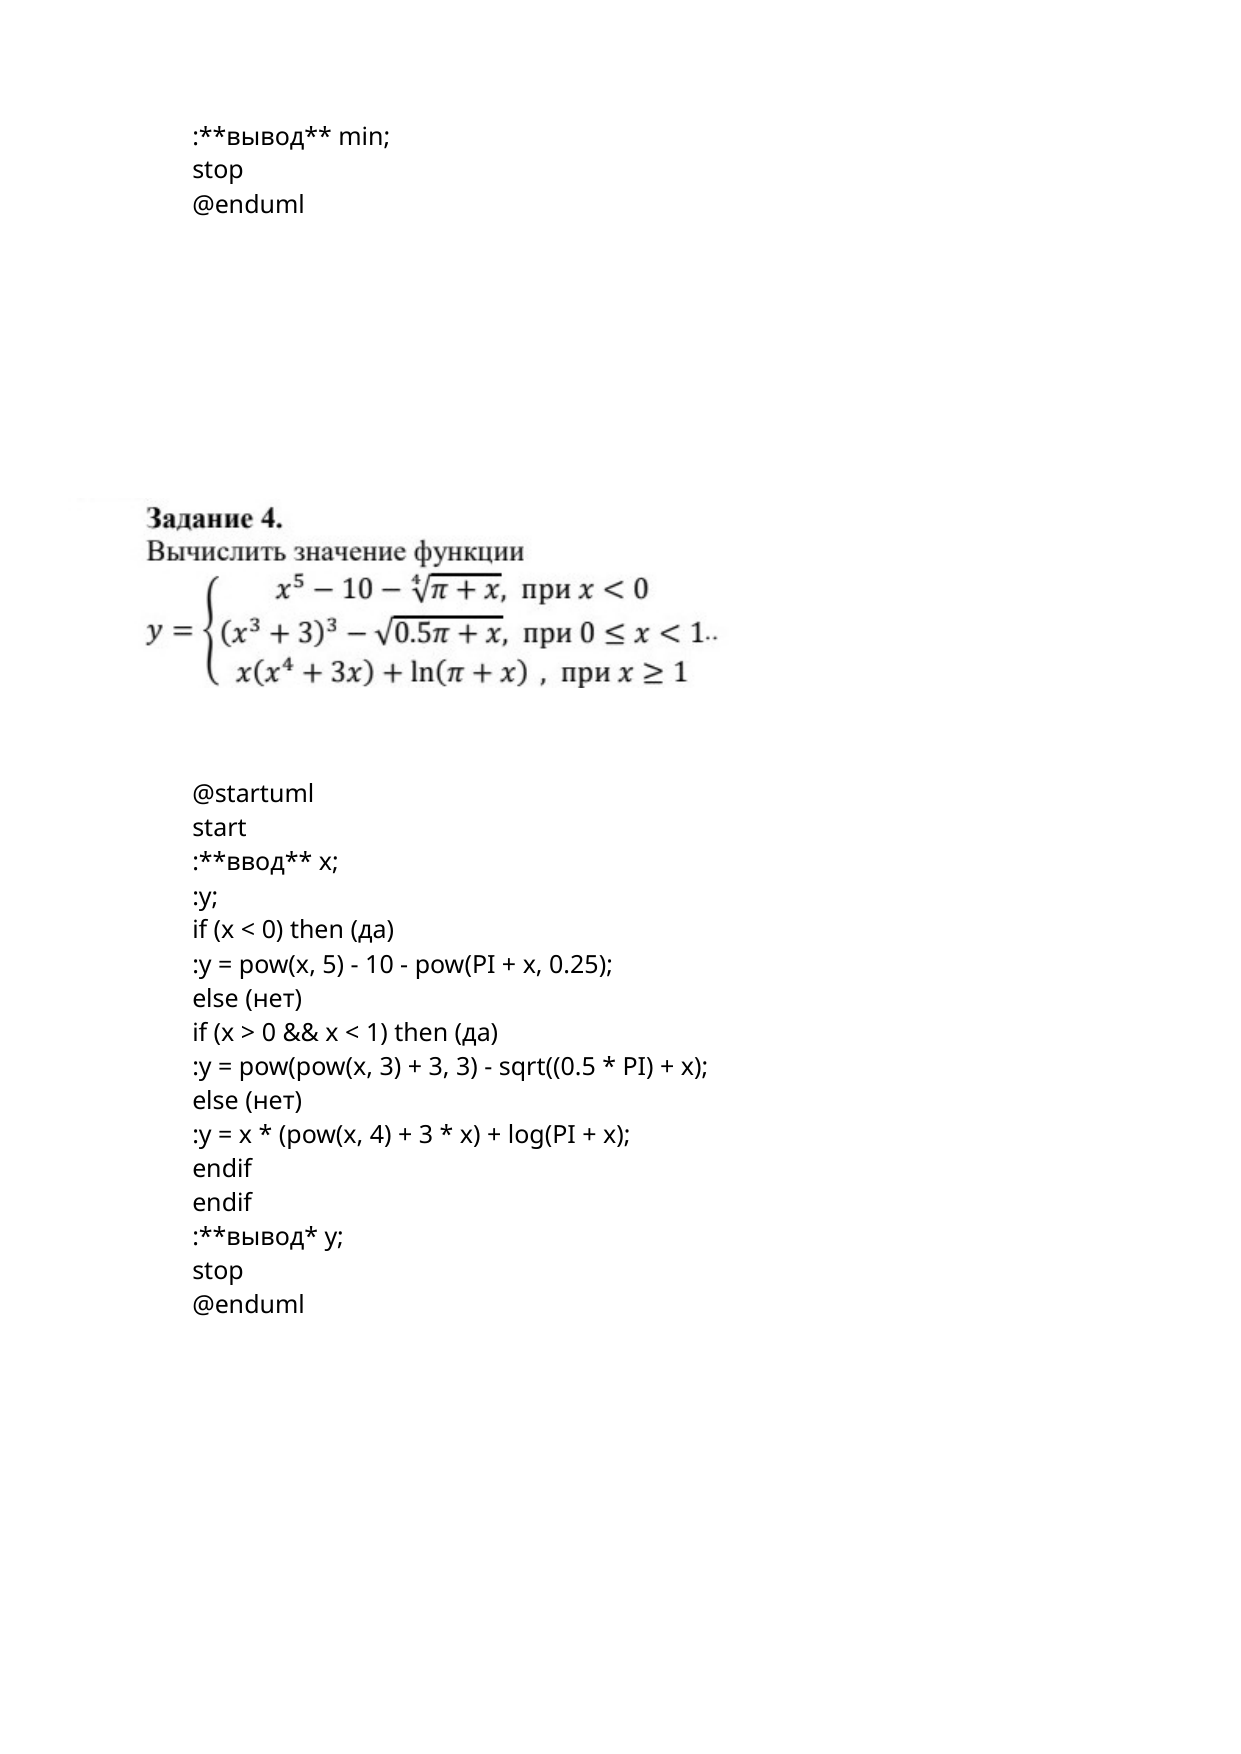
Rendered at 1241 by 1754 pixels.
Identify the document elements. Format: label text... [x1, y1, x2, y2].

text if (x > 0 && x < 1) then (да) [118, 1014, 1181, 1048]
text :y = pow(x, 5) - 10 - pow(PI + x, 0.25); [118, 946, 1181, 980]
text if (x < 0) then (да) [118, 912, 1181, 946]
text else (нет) [118, 980, 1181, 1014]
text @enduml [118, 186, 1181, 220]
text else (нет) [118, 1082, 1181, 1117]
text endif [118, 1185, 1181, 1219]
text :y; [118, 878, 1181, 912]
text :**ввод** x; [118, 844, 1181, 878]
text :**вывод* y; [118, 1219, 1181, 1253]
picture [44, 498, 752, 688]
text :y = x * (pow(x, 4) + 3 * x) + log(PI + x); [118, 1117, 1181, 1151]
text stop [118, 1253, 1181, 1287]
text start [118, 810, 1181, 844]
text stop [118, 152, 1181, 186]
text endif [118, 1151, 1181, 1185]
text @startuml [118, 776, 1181, 810]
text @enduml [118, 1287, 1181, 1321]
text :**вывод** min; [118, 118, 1181, 152]
text :y = pow(pow(x, 3) + 3, 3) - sqrt((0.5 * PI) + x); [118, 1048, 1181, 1082]
